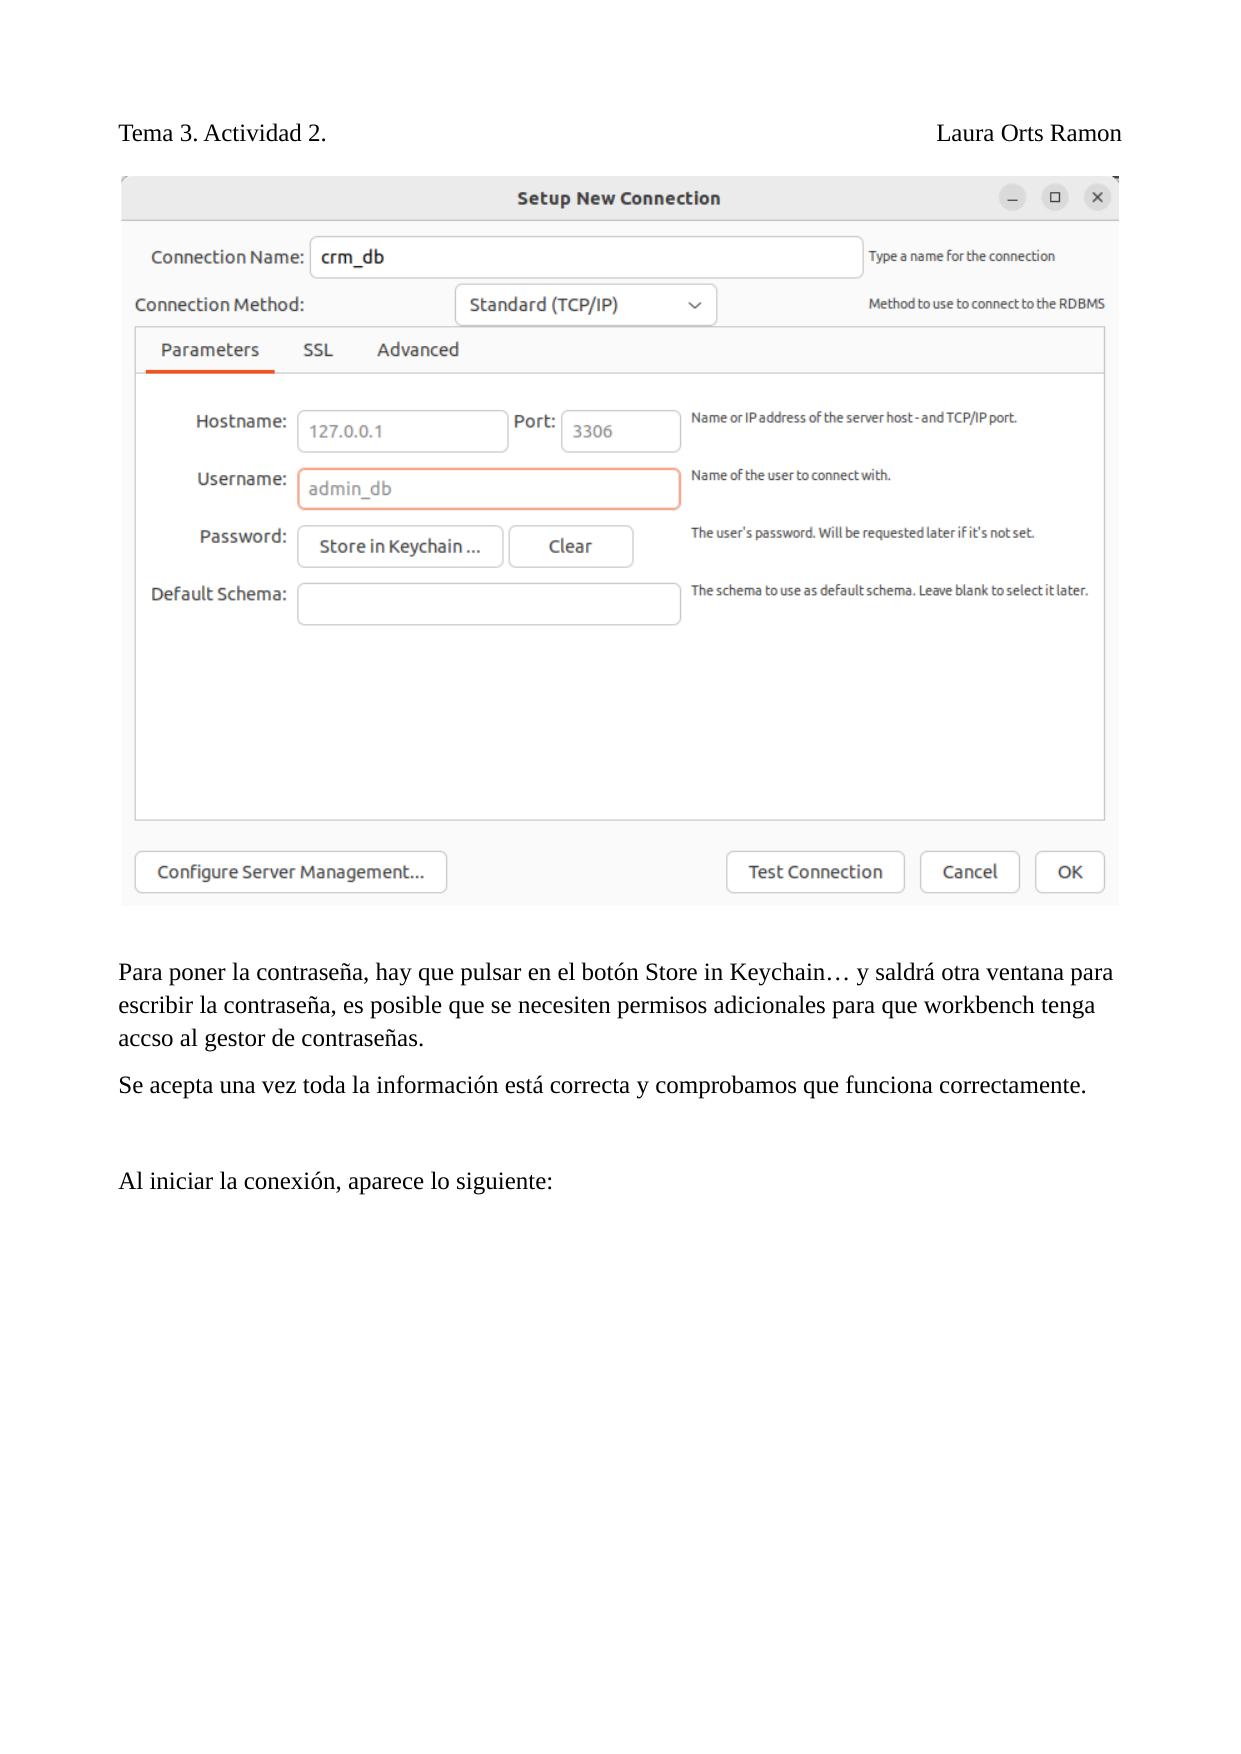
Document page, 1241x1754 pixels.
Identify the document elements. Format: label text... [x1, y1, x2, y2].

text Para poner la contraseña, hay que pulsar en el botón Store in Keychain… y saldrá otra ventana para escribir la contraseña, es posible que se necesiten permisos adicionales para que workbench tenga accso al gestor de contraseñas. [118, 957, 1122, 1052]
picture [121, 176, 1119, 906]
text Al iniciar la conexión, aparece lo siguiente: [118, 1166, 1122, 1194]
text Se acepta una vez toda la información está correcta y comprobamos que funciona correctamente. [118, 1071, 1122, 1099]
